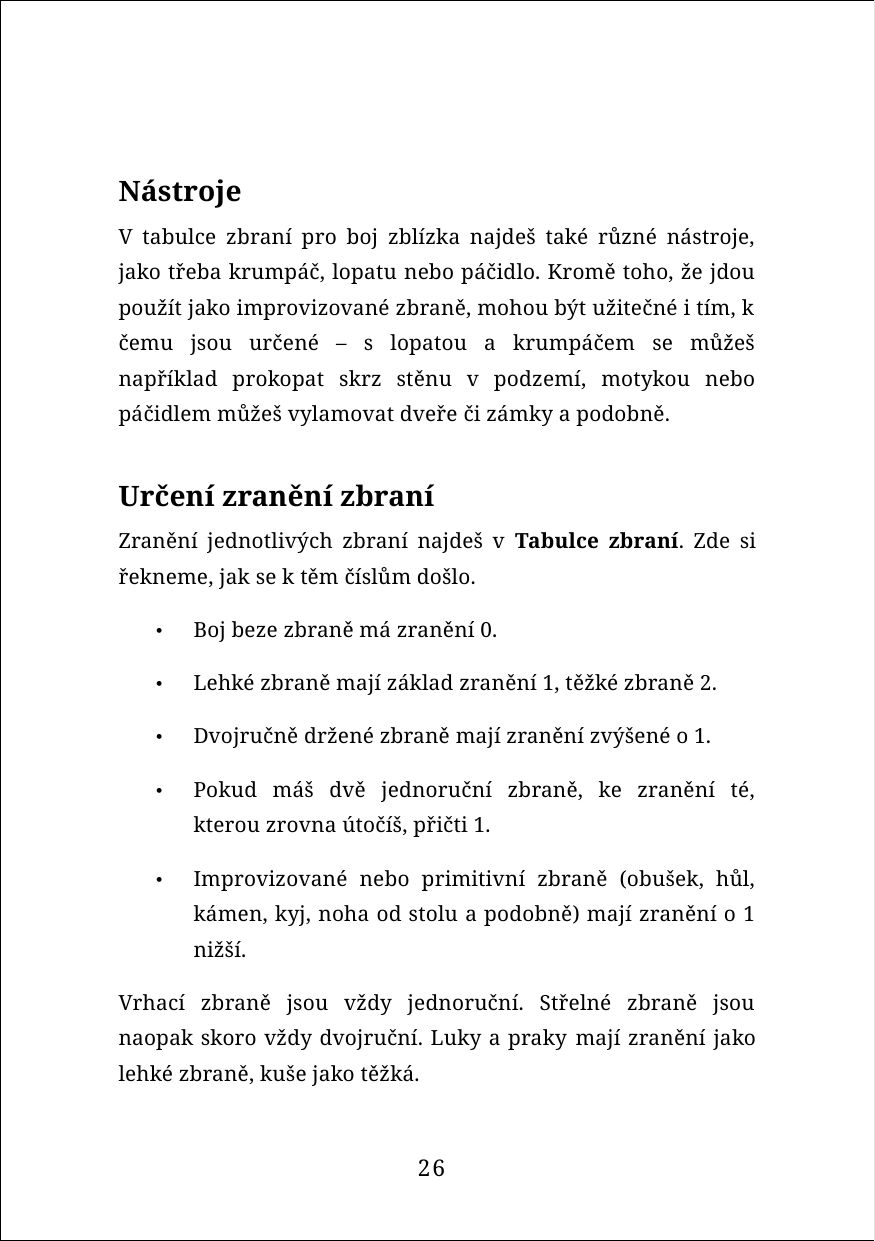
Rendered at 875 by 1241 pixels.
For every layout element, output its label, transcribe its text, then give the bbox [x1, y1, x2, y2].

list Dvojručně držené zbraně mají zranění zvýšené o 1. [156, 722, 756, 750]
list Lehké zbraně mají základ zranění 1, těžké zbraně 2. [156, 668, 756, 697]
list Improvizované nebo primitivní zbraně (obušek, hůl, kámen, kyj, noha od stolu a podobně) mají zranění o 1 nižší. [156, 864, 756, 963]
subtitle Určení zranění zbraní [118, 476, 756, 515]
text Vrhací zbraně jsou vždy jednoruční. Střelné zbraně jsou naopak skoro vždy dvojruční. Luky a praky mají zranění jako lehké zbraně, kuše jako těžká. [118, 988, 756, 1087]
text Zranění jednotlivých zbraní najdeš v Tabulce zbraní. Zde si řekneme, jak se k těm číslům došlo. [118, 526, 756, 590]
list Pokud máš dvě jednoruční zbraně, ke zranění té, kterou zrovna útočíš, přičti 1. [156, 775, 756, 839]
text V tabulce zbraní pro boj zblízka najdeš také různé nástroje, jako třeba krumpáč, lopatu nebo páčidlo. Kromě toho, že jdou použít jako improvizované zbraně, mohou být užitečné i tím, k čemu jsou určené – s lopatou a krumpáčem se můžeš například prokopat skrz stěnu v podzemí, motykou nebo páčidlem můžeš vylamovat dveře či zámky a podobně. [118, 222, 756, 428]
subtitle Nástroje [118, 172, 756, 210]
list Boj beze zbraně má zranění 0. [156, 615, 756, 644]
